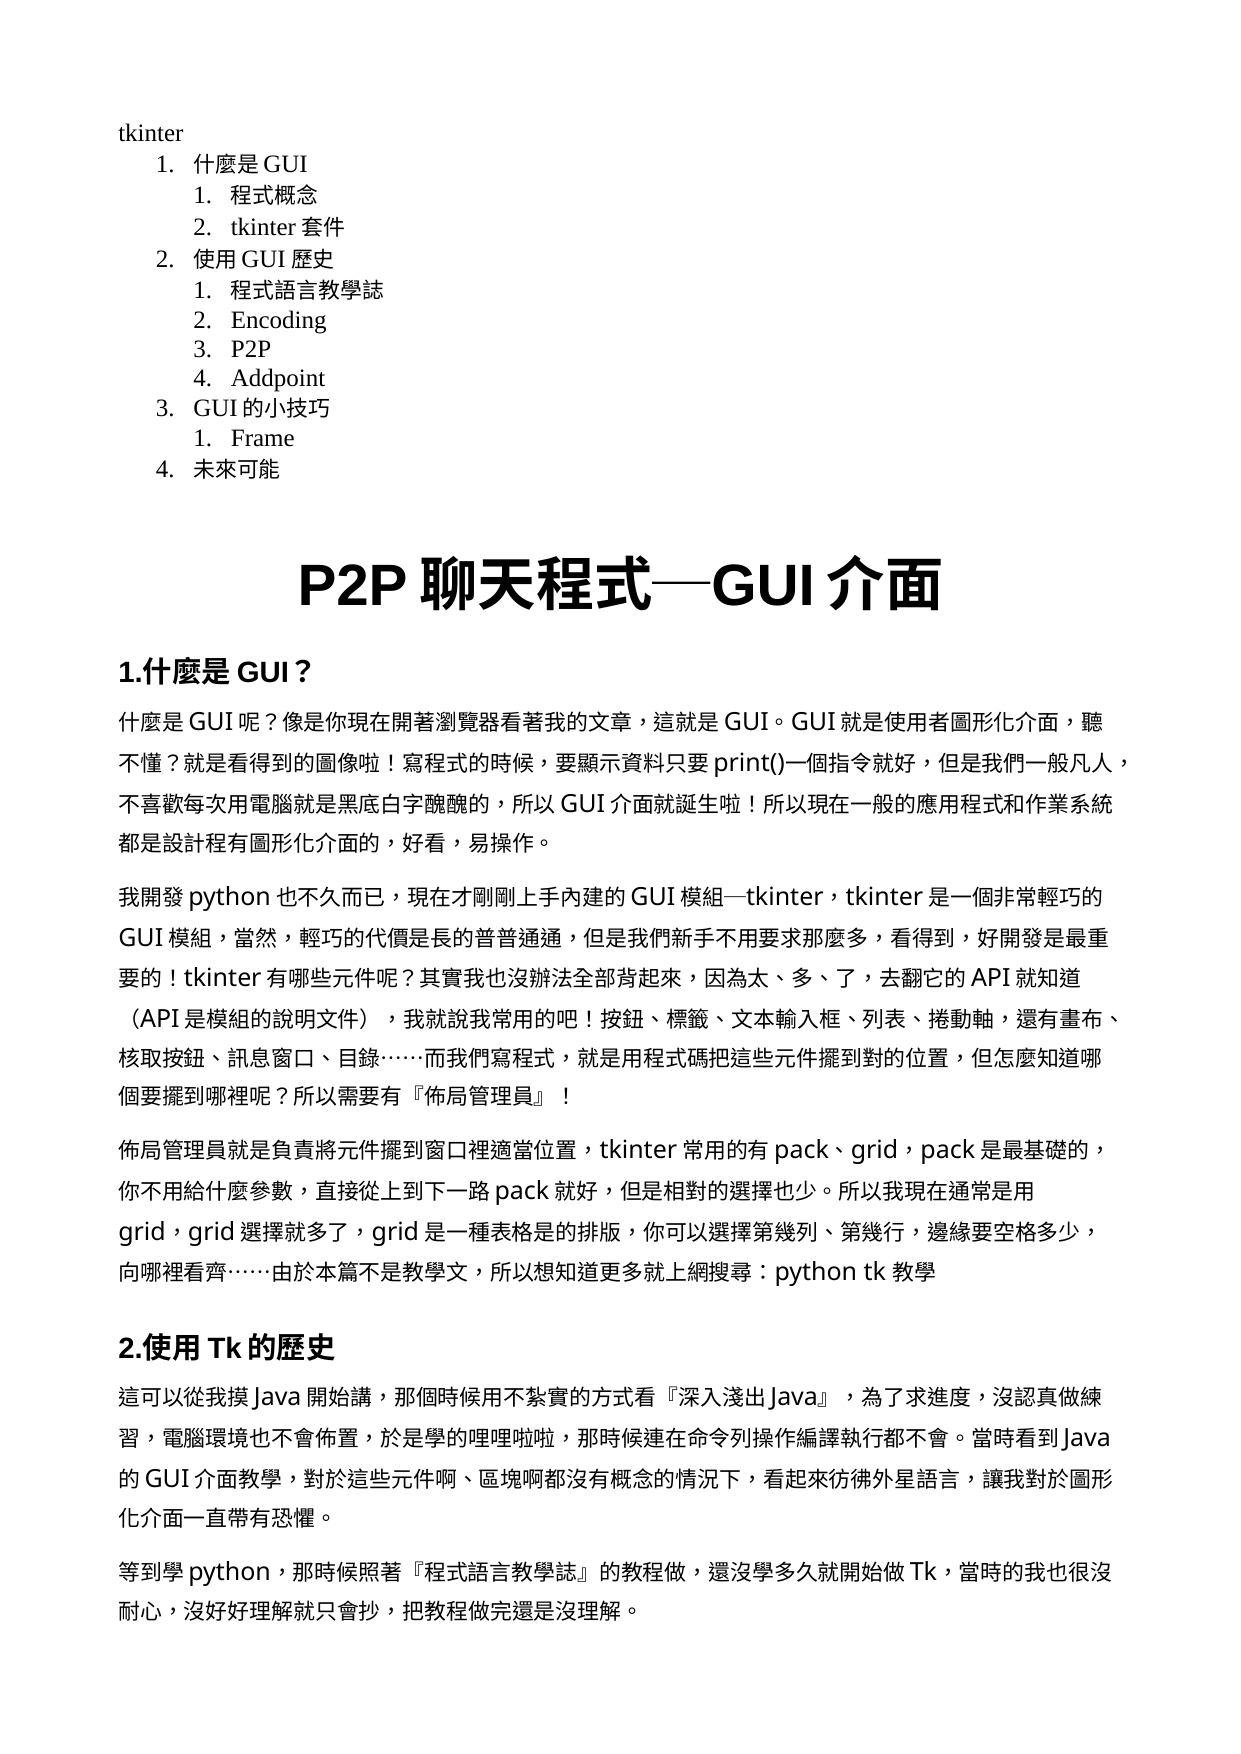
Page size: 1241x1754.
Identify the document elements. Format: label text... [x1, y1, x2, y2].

list Addpoint [193, 363, 1122, 391]
list Frame [193, 423, 1122, 452]
list P2P [193, 334, 1122, 363]
list GUI的小技巧 [156, 391, 1122, 423]
text 佈局管理員就是負責將元件擺到窗口裡適當位置，tkinter常用的有pack、grid，pack是最基礎的，你不用給什麼參數，直接從上到下一路pack就好，但是相對的選擇也少。所以我現在通常是用grid，grid選擇就多了，grid是一種表格是的排版，你可以選擇第幾列、第幾行，邊緣要空格多少，向哪裡看齊……由於本篇不是教學文，所以想知道更多就上網搜尋：python tk 教學 [118, 1132, 1122, 1288]
list 什麼是GUI [156, 147, 1122, 178]
list 程式語言教學誌 [193, 273, 1122, 305]
text 我開發python也不久而已，現在才剛剛上手內建的GUI模組─tkinter，tkinter是一個非常輕巧的GUI模組，當然，輕巧的代價是長的普普通通，但是我們新手不用要求那麼多，看得到，好開發是最重要的！tkinter有哪些元件呢？其實我也沒辦法全部背起來，因為太、多、了，去翻它的API就知道（API是模組的說明文件），我就說我常用的吧！按鈕、標籤、文本輸入框、列表、捲動軸，還有畫布、核取按鈕、訊息窗口、目錄……而我們寫程式，就是用程式碼把這些元件擺到對的位置，但怎麼知道哪個要擺到哪裡呢？所以需要有『佈局管理員』！ [118, 878, 1122, 1111]
text tkinter [118, 118, 1122, 147]
list Encoding [193, 305, 1122, 334]
list 程式概念 [193, 178, 1122, 210]
subtitle 2.使用Tk的歷史 [118, 1324, 1122, 1367]
text 這可以從我摸Java開始講，那個時候用不紮實的方式看『深入淺出Java』，為了求進度，沒認真做練習，電腦環境也不會佈置，於是學的哩哩啦啦，那時候連在命令列操作編譯執行都不會。當時看到Java的GUI介面教學，對於這些元件啊、區塊啊都沒有概念的情況下，看起來彷彿外星語言，讓我對於圖形化介面一直帶有恐懼。 [118, 1379, 1122, 1533]
title P2P聊天程式─GUI介面 [118, 537, 1122, 622]
list 使用GUI歷史 [156, 242, 1122, 273]
text 等到學python，那時候照著『程式語言教學誌』的教程做，還沒學多久就開始做Tk，當時的我也很沒耐心，沒好好理解就只會抄，把教程做完還是沒理解。 [118, 1553, 1122, 1626]
list tkinter套件 [193, 210, 1122, 242]
text 什麼是GUI呢？像是你現在開著瀏覽器看著我的文章，這就是GUI。GUI就是使用者圖形化介面，聽不懂？就是看得到的圖像啦！寫程式的時候，要顯示資料只要print()一個指令就好，但是我們一般凡人，不喜歡每次用電腦就是黑底白字醜醜的，所以GUI介面就誕生啦！所以現在一般的應用程式和作業系統都是設計程有圖形化介面的，好看，易操作。 [118, 704, 1122, 857]
subtitle 1.什麼是GUI？ [118, 649, 1122, 691]
list 未來可能 [156, 452, 1122, 483]
